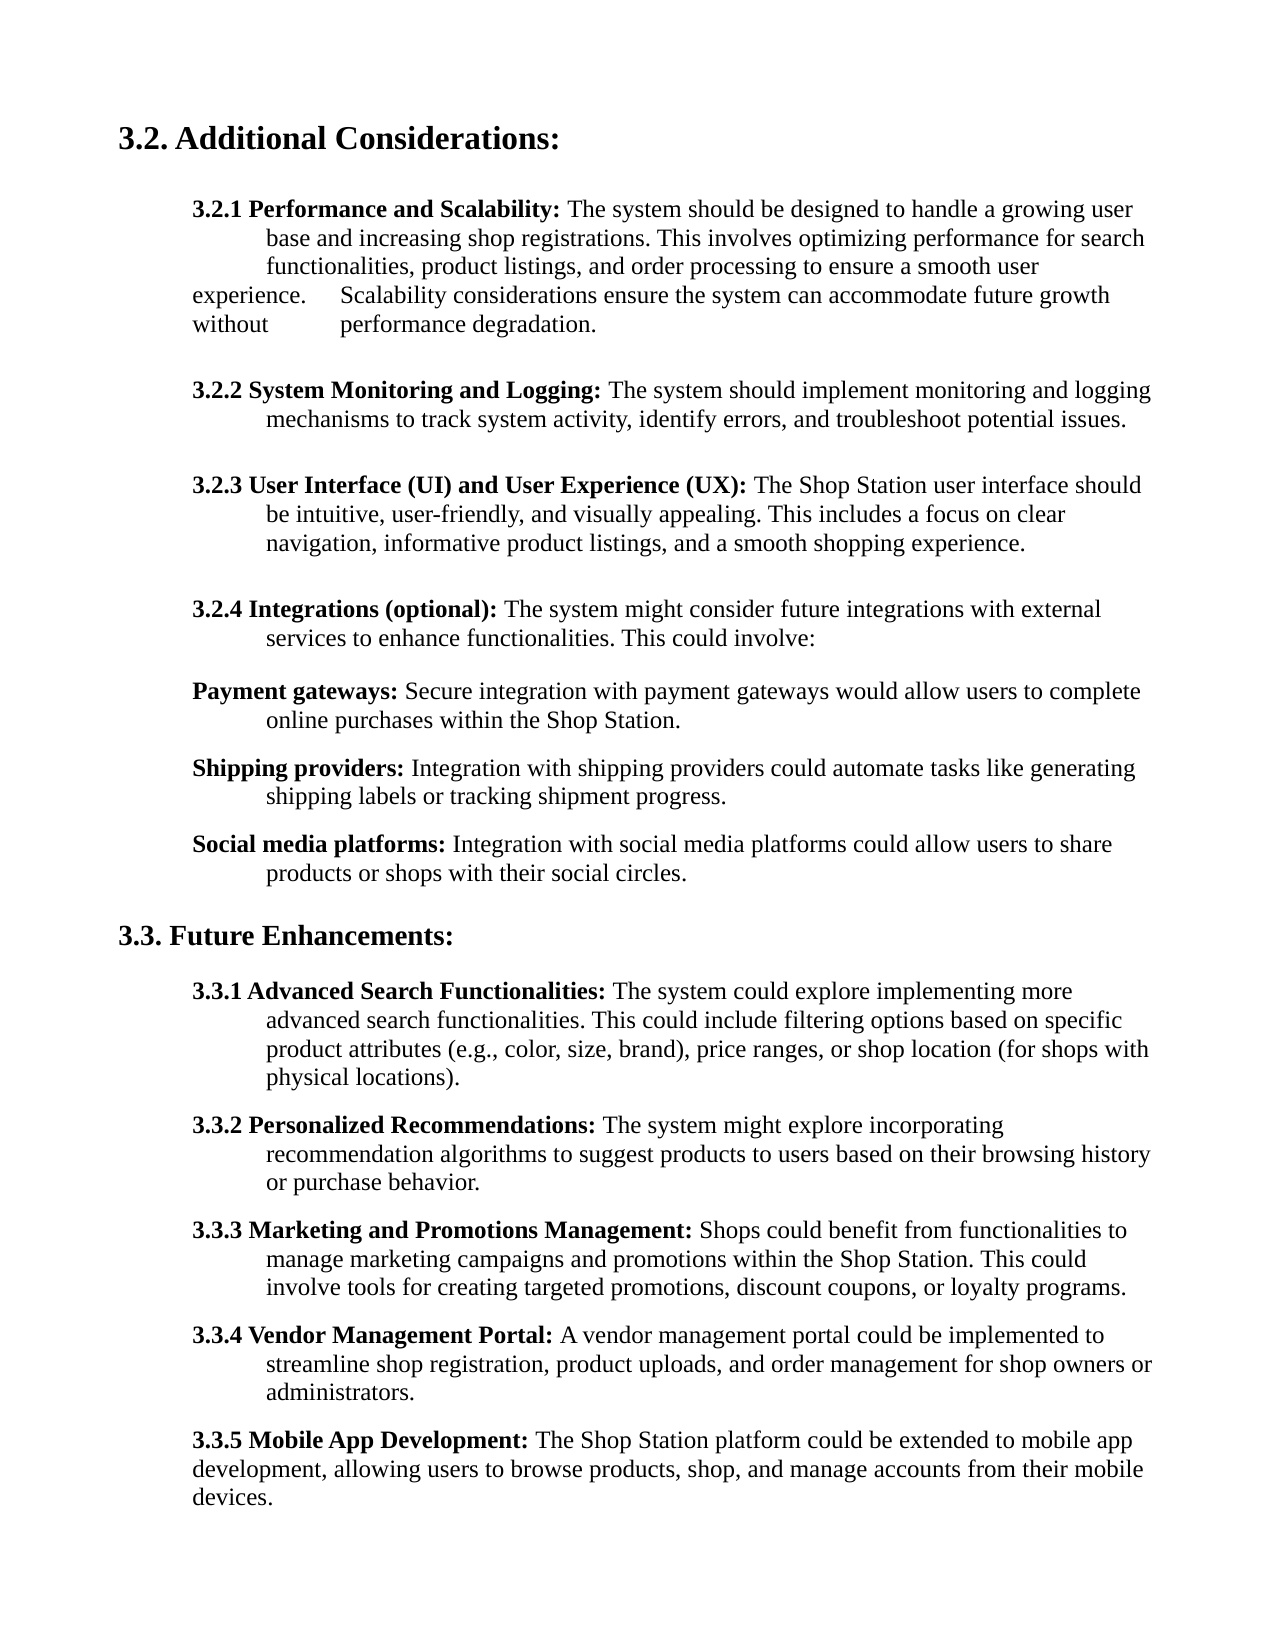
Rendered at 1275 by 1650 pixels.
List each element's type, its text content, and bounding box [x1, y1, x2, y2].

subtitle Payment gateways: Secure integration with payment gateways would allow users to complete online purchases within the Shop Station. [192, 676, 1157, 734]
subtitle 3.2.4 Integrations (optional): The system might consider future integrations with external services to enhance functionalities. This could involve: [192, 594, 1157, 651]
subtitle 3.2.3 User Interface (UI) and User Experience (UX): The Shop Station user interface should be intuitive, user-friendly, and visually appealing. This includes a focus on clear navigation, informative product listings, and a smooth shopping experience. [192, 470, 1157, 556]
subtitle 3.3. Future Enhancements: [118, 918, 1157, 951]
subtitle 3.2.2 System Monitoring and Logging: The system should implement monitoring and logging mechanisms to track system activity, identify errors, and troubleshoot potential issues. [192, 375, 1157, 433]
subtitle 3.3.2 Personalized Recommendations: The system might explore incorporating recommendation algorithms to suggest products to users based on their browsing history or purchase behavior. [192, 1110, 1157, 1196]
subtitle 3.3.3 Marketing and Promotions Management: Shops could benefit from functionalities to manage marketing campaigns and promotions within the Shop Station. This could involve tools for creating targeted promotions, discount coupons, or loyalty programs. [192, 1215, 1157, 1301]
subtitle 3.2.1 Performance and Scalability: The system should be designed to handle a growing user base and increasing shop registrations. This involves optimizing performance for search functionalities, product listings, and order processing to ensure a smooth user experience. Scalability considerations ensure the system can accommodate future growth without performance degradation. [192, 194, 1157, 338]
subtitle 3.2. Additional Considerations: [118, 118, 1157, 156]
subtitle 3.3.4 Vendor Management Portal: A vendor management portal could be implemented to streamline shop registration, product uploads, and order management for shop owners or administrators. [192, 1320, 1157, 1406]
subtitle Shipping providers: Integration with shipping providers could automate tasks like generating shipping labels or tracking shipment progress. [192, 753, 1157, 810]
subtitle 3.3.1 Advanced Search Functionalities: The system could explore implementing more advanced search functionalities. This could include filtering options based on specific product attributes (e.g., color, size, brand), price ranges, or shop location (for shops with physical locations). [192, 976, 1157, 1091]
subtitle 3.3.5 Mobile App Development: The Shop Station platform could be extended to mobile app development, allowing users to browse products, shop, and manage accounts from their mobile devices. [192, 1425, 1157, 1511]
subtitle Social media platforms: Integration with social media platforms could allow users to share products or shops with their social circles. [192, 829, 1157, 886]
